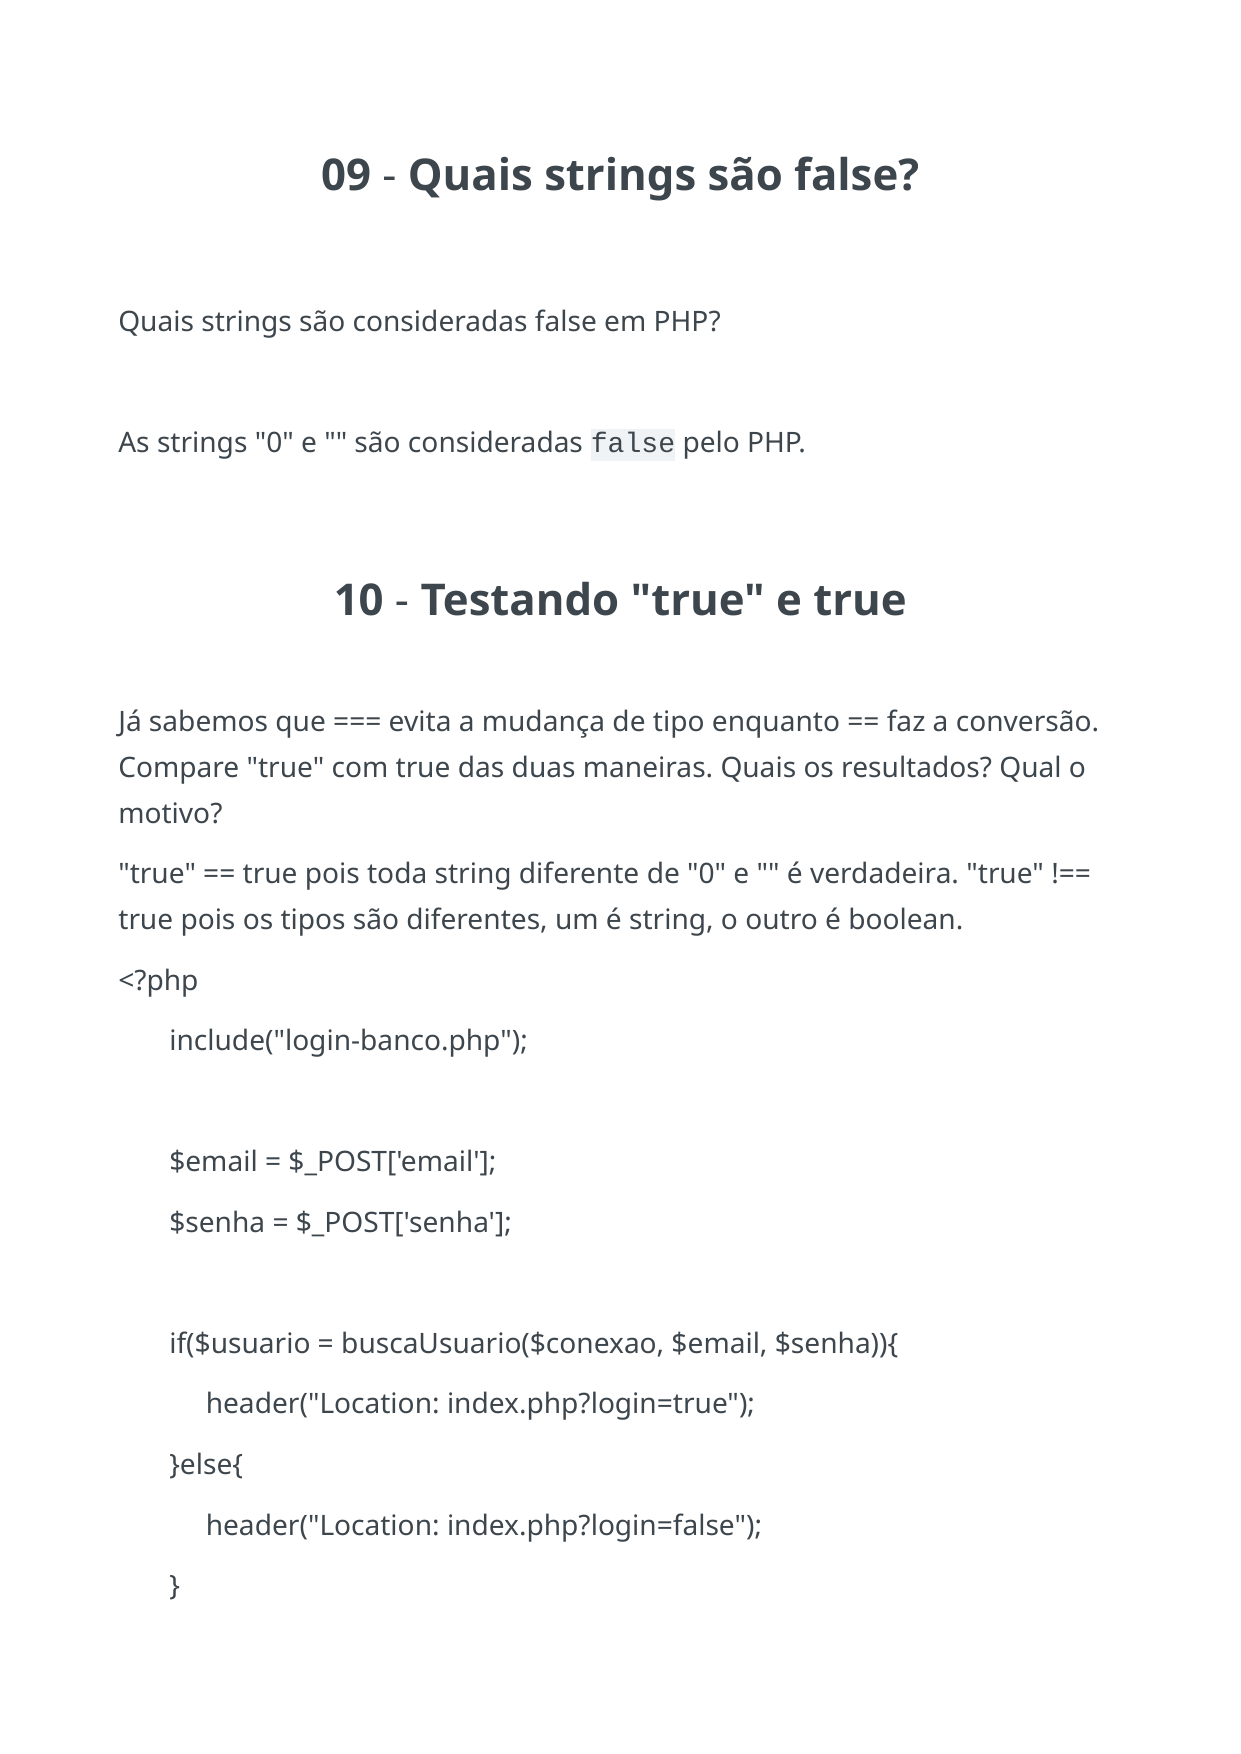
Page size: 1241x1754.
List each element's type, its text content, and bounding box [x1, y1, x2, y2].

text header("Location: index.php?login=false"); [118, 1505, 1122, 1543]
text if($usuario = buscaUsuario($conexao, $email, $senha)){ [118, 1323, 1122, 1362]
text "true" == true pois toda string diferente de "0" e "" é verdadeira. "true" !== true pois os tipos são diferentes, um é string, o outro é boolean. [118, 854, 1122, 938]
text As strings "0" e "" são consideradas false pelo PHP. [118, 422, 1122, 461]
text } [118, 1565, 1122, 1604]
text }else{ [118, 1444, 1122, 1483]
text include("login-banco.php"); [118, 1021, 1122, 1059]
subtitle 10 - Testando "true" e true [118, 569, 1122, 628]
text header("Location: index.php?login=true"); [118, 1384, 1122, 1422]
text Já sabemos que === evita a mudança de tipo enquanto == faz a conversão. Compare "true" com true das duas maneiras. Quais os resultados? Qual o motivo? [118, 701, 1122, 831]
text <?php [118, 960, 1122, 998]
text $senha = $_POST['senha']; [118, 1202, 1122, 1241]
text $email = $_POST['email']; [118, 1142, 1122, 1180]
subtitle 09 - Quais strings são false? [118, 143, 1122, 203]
text Quais strings são consideradas false em PHP? [118, 301, 1122, 339]
